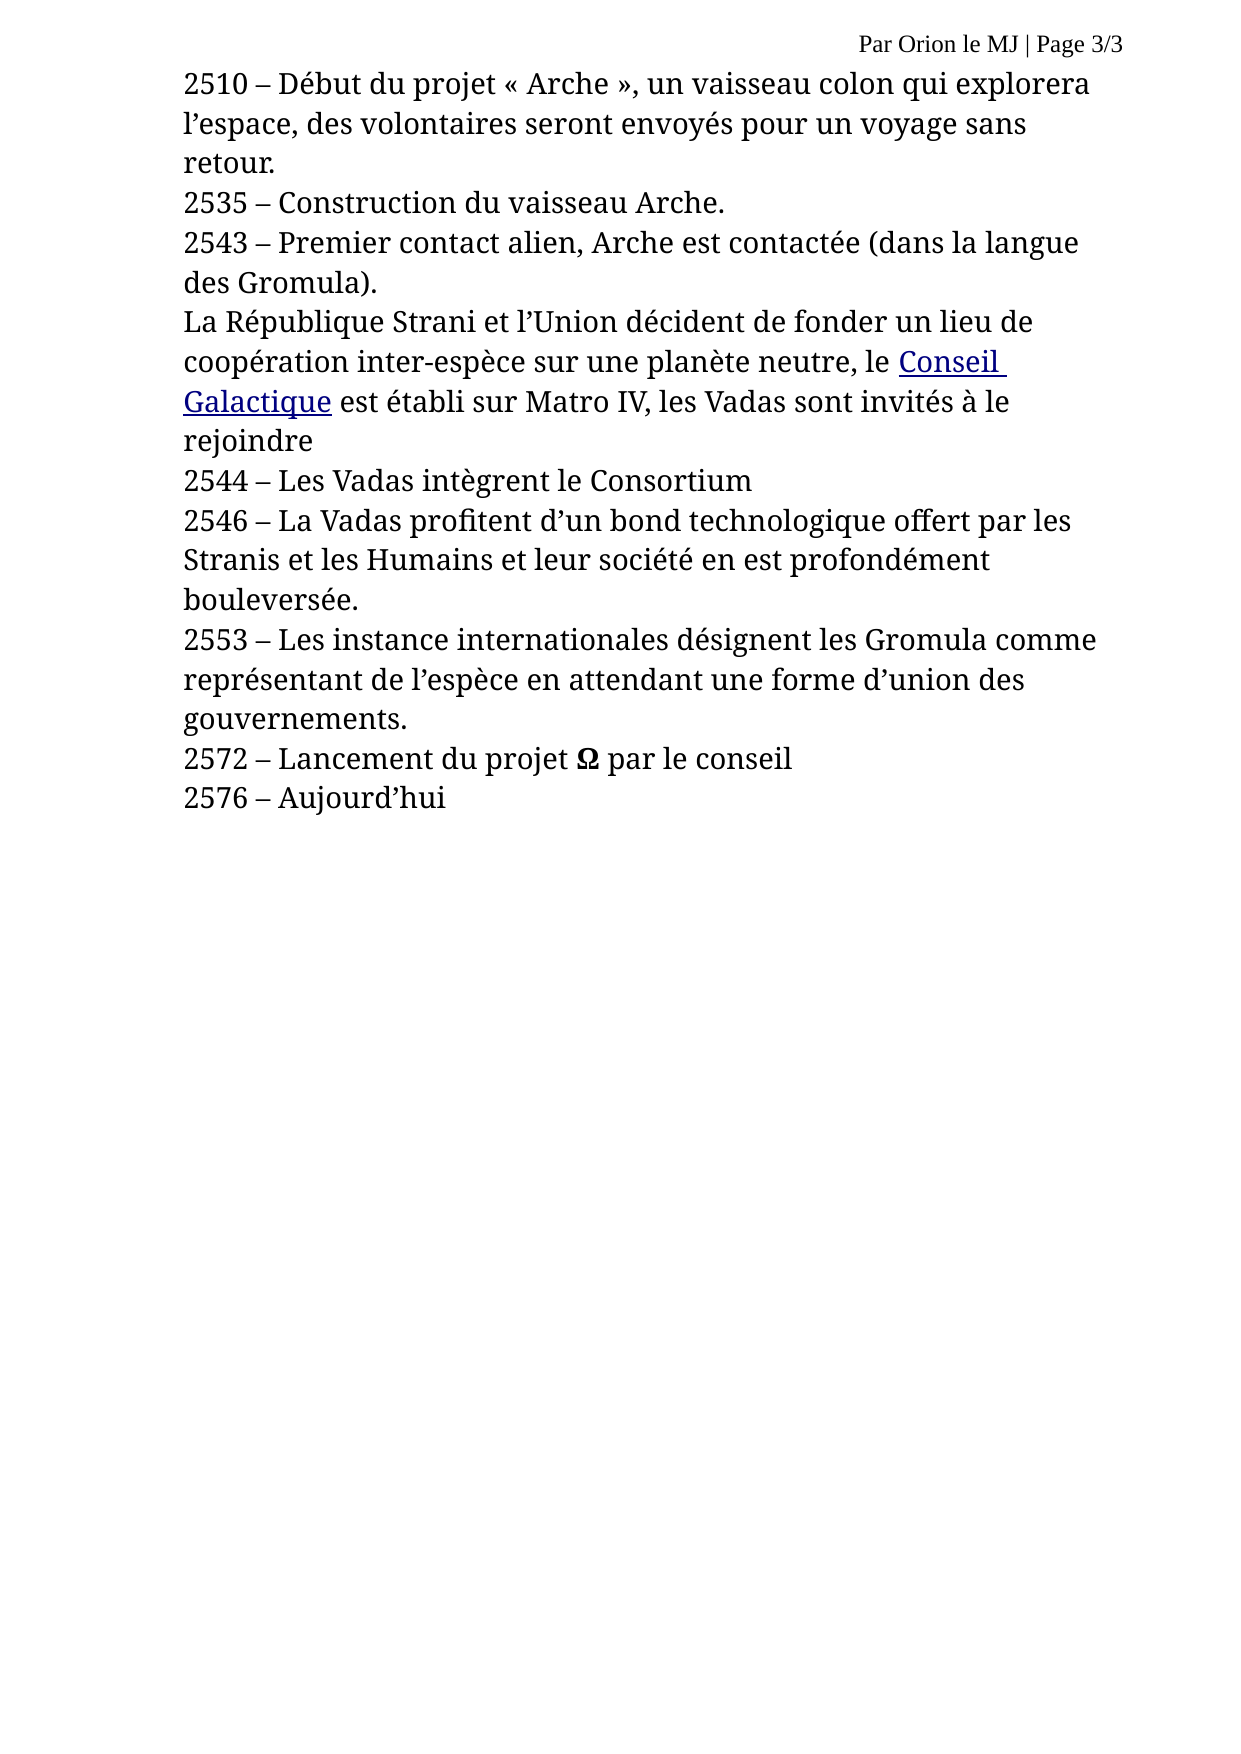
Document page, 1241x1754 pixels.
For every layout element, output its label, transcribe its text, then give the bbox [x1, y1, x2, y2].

text 2553 – Les instance internationales désignent les Gromula comme représentant de l’espèce en attendant une forme d’union des gouvernements. [183, 619, 1123, 738]
text 2572 – Lancement du projet Ω par le conseil [183, 738, 1123, 778]
text 2543 – Premier contact alien, Arche est contactée (dans la langue des Gromula). [183, 222, 1123, 302]
text La République Strani et l’Union décident de fonder un lieu de coopération inter-espèce sur une planète neutre, le Conseil Galactique est établi sur Matro IV, les Vadas sont invités à le rejoindre [183, 302, 1123, 460]
text 2510 – Début du projet « Arche », un vaisseau colon qui explorera l’espace, des volontaires seront envoyés pour un voyage sans retour. [183, 63, 1123, 182]
text 2544 – Les Vadas intègrent le Consortium [183, 460, 1123, 500]
text 2535 – Construction du vaisseau Arche. [183, 182, 1123, 222]
text 2576 – Aujourd’hui [183, 778, 1123, 817]
text 2546 – La Vadas profitent d’un bond technologique offert par les Stranis et les Humains et leur société en est profondément bouleversée. [183, 500, 1123, 619]
